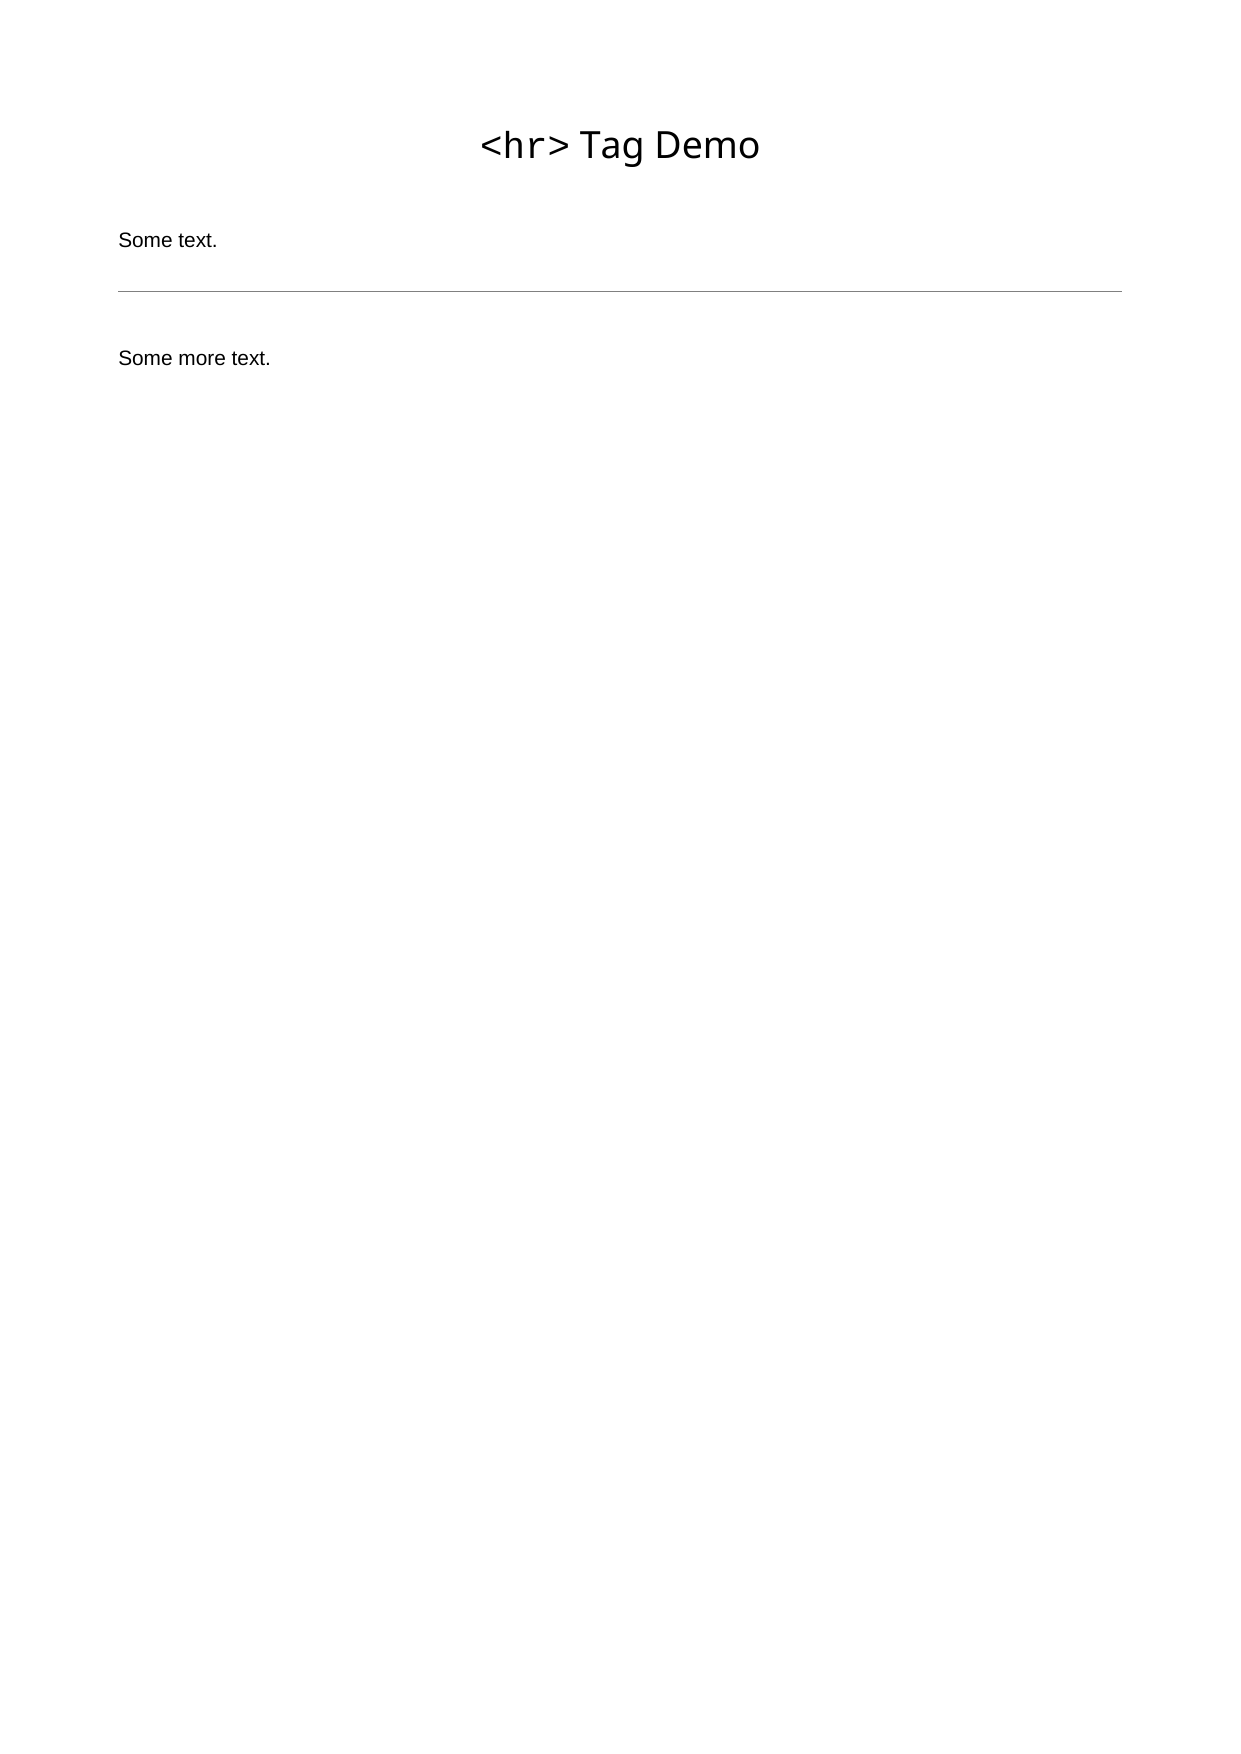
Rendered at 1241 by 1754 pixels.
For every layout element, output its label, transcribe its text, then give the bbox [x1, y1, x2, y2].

text Some more text. [118, 346, 1122, 370]
title <hr> Tag Demo [118, 118, 1122, 169]
text Some text. [118, 228, 1122, 252]
